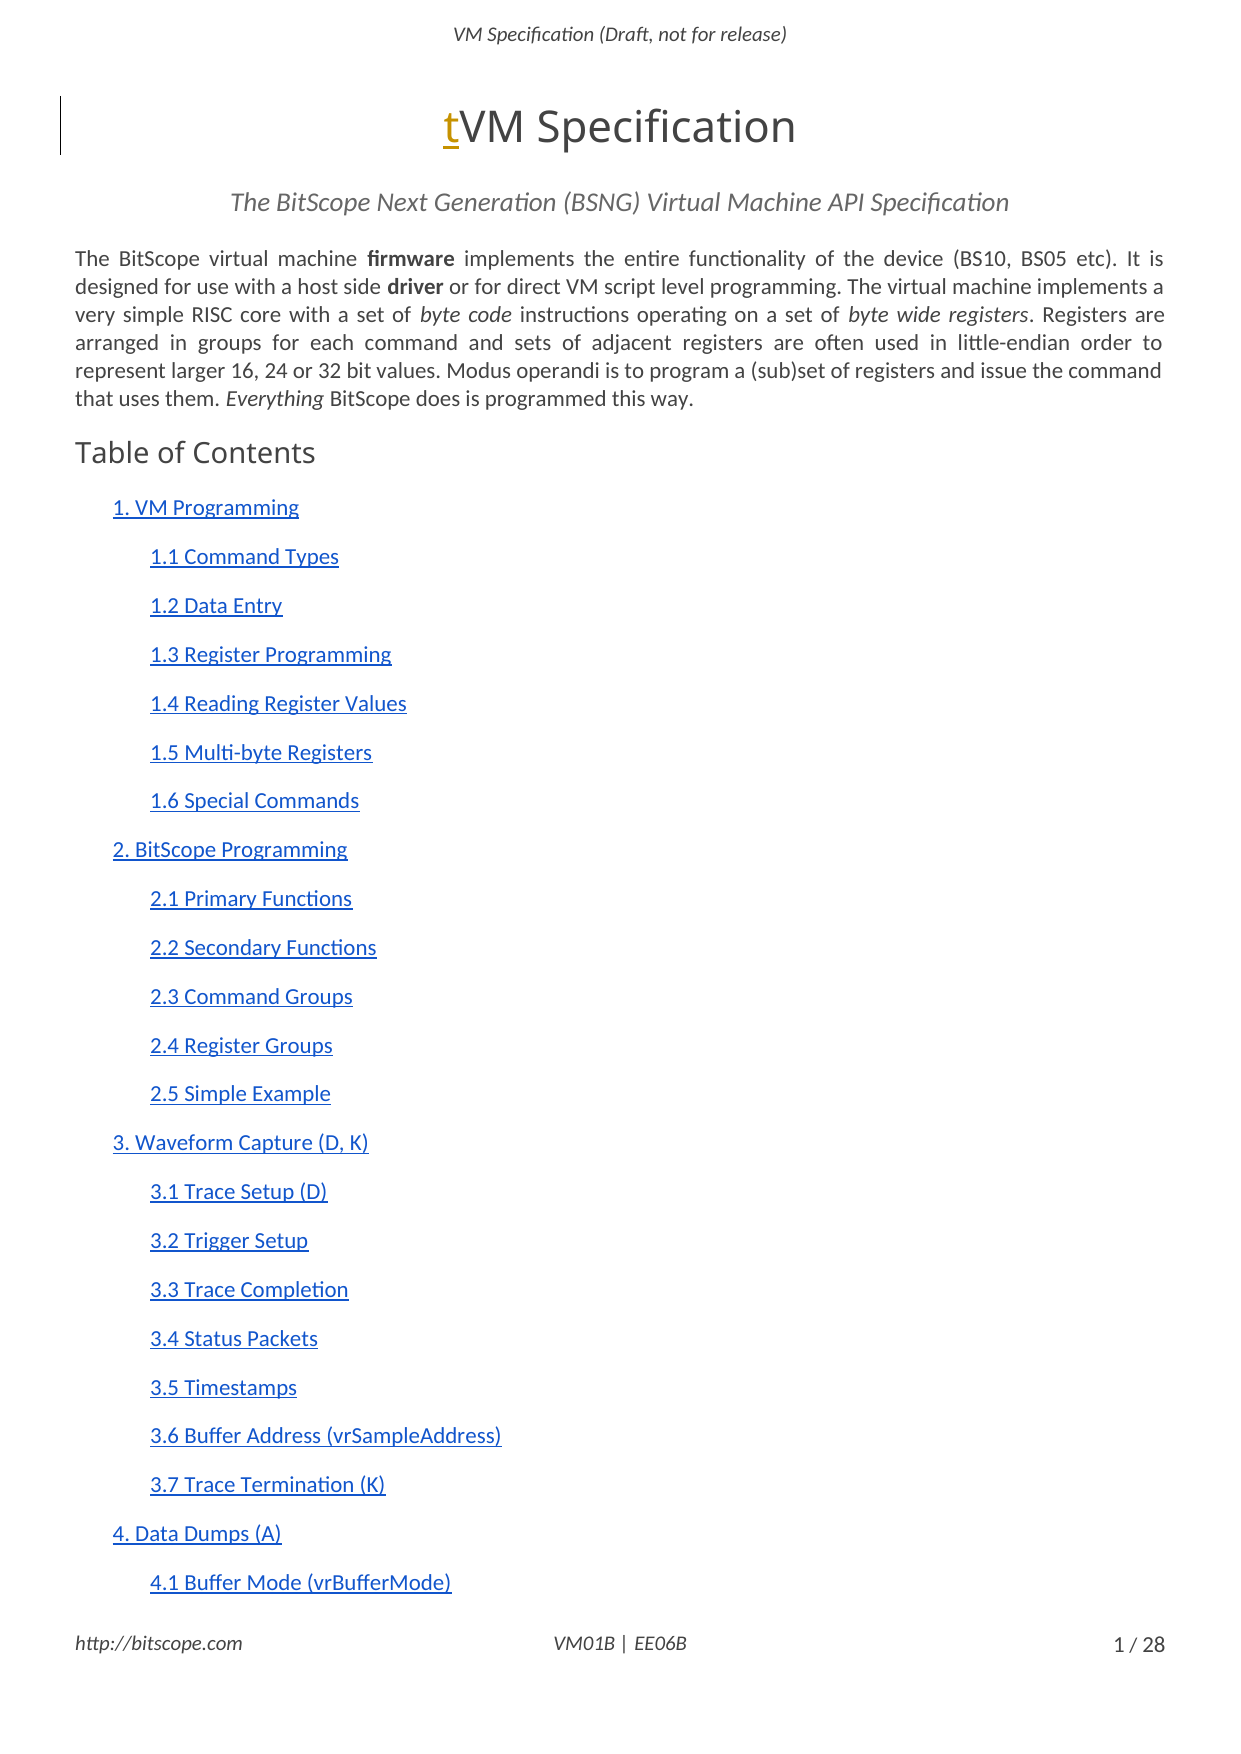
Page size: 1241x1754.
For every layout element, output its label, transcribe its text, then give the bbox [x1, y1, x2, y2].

text 3.1 Trace Setup (D) [150, 1177, 1165, 1205]
text 2.3 Command Groups [150, 982, 1165, 1010]
text 1.2 Data Entry [150, 591, 1165, 619]
text 3.4 Status Packets [150, 1324, 1165, 1352]
text 4.1 Buffer Mode (vrBufferMode) [150, 1568, 1165, 1596]
text 3.3 Trace Completion [150, 1275, 1165, 1303]
title tVM Specification [75, 96, 1165, 155]
text 2.4 Register Groups [150, 1031, 1165, 1059]
text 2. BitScope Programming [112, 835, 1165, 863]
text 1.1 Command Types [150, 542, 1165, 570]
subtitle The BitScope Next Generation (BSNG) Virtual Machine API Specification [75, 185, 1165, 218]
text 2.5 Simple Example [150, 1079, 1165, 1108]
text 3.7 Trace Termination (K) [150, 1470, 1165, 1498]
text 3. Waveform Capture (D, K) [112, 1128, 1165, 1156]
text The BitScope virtual machine firmware implements the entire functionality of the device (BS10, BS05 etc). It is designed for use with a host side driver or for direct VM script level programming. The virtual machine implements a very simple RISC core with a set of byte code instructions operating on a set of byte wide registers. Registers are arranged in groups for each command and sets of adjacent registers are often used in little-endian order to represent larger 16, 24 or 32 bit values. Modus operandi is to program a (sub)set of registers and issue the command that uses them. Everything BitScope does is programmed this way. [75, 244, 1165, 412]
text 3.2 Trigger Setup [150, 1226, 1165, 1254]
text 3.5 Timestamps [150, 1373, 1165, 1401]
text 3.6 Buffer Address (vrSampleAddress) [150, 1422, 1165, 1449]
text 4. Data Dumps (A) [112, 1519, 1165, 1547]
text Table of Contents [75, 433, 1165, 472]
text 1.3 Register Programming [150, 640, 1165, 668]
text 1.5 Multi-byte Registers [150, 738, 1165, 766]
text 2.1 Primary Functions [150, 884, 1165, 912]
text 2.2 Secondary Functions [150, 933, 1165, 961]
text 1. VM Programming [112, 493, 1165, 521]
text 1.6 Special Commands [150, 786, 1165, 814]
text 1.4 Reading Register Values [150, 689, 1165, 717]
